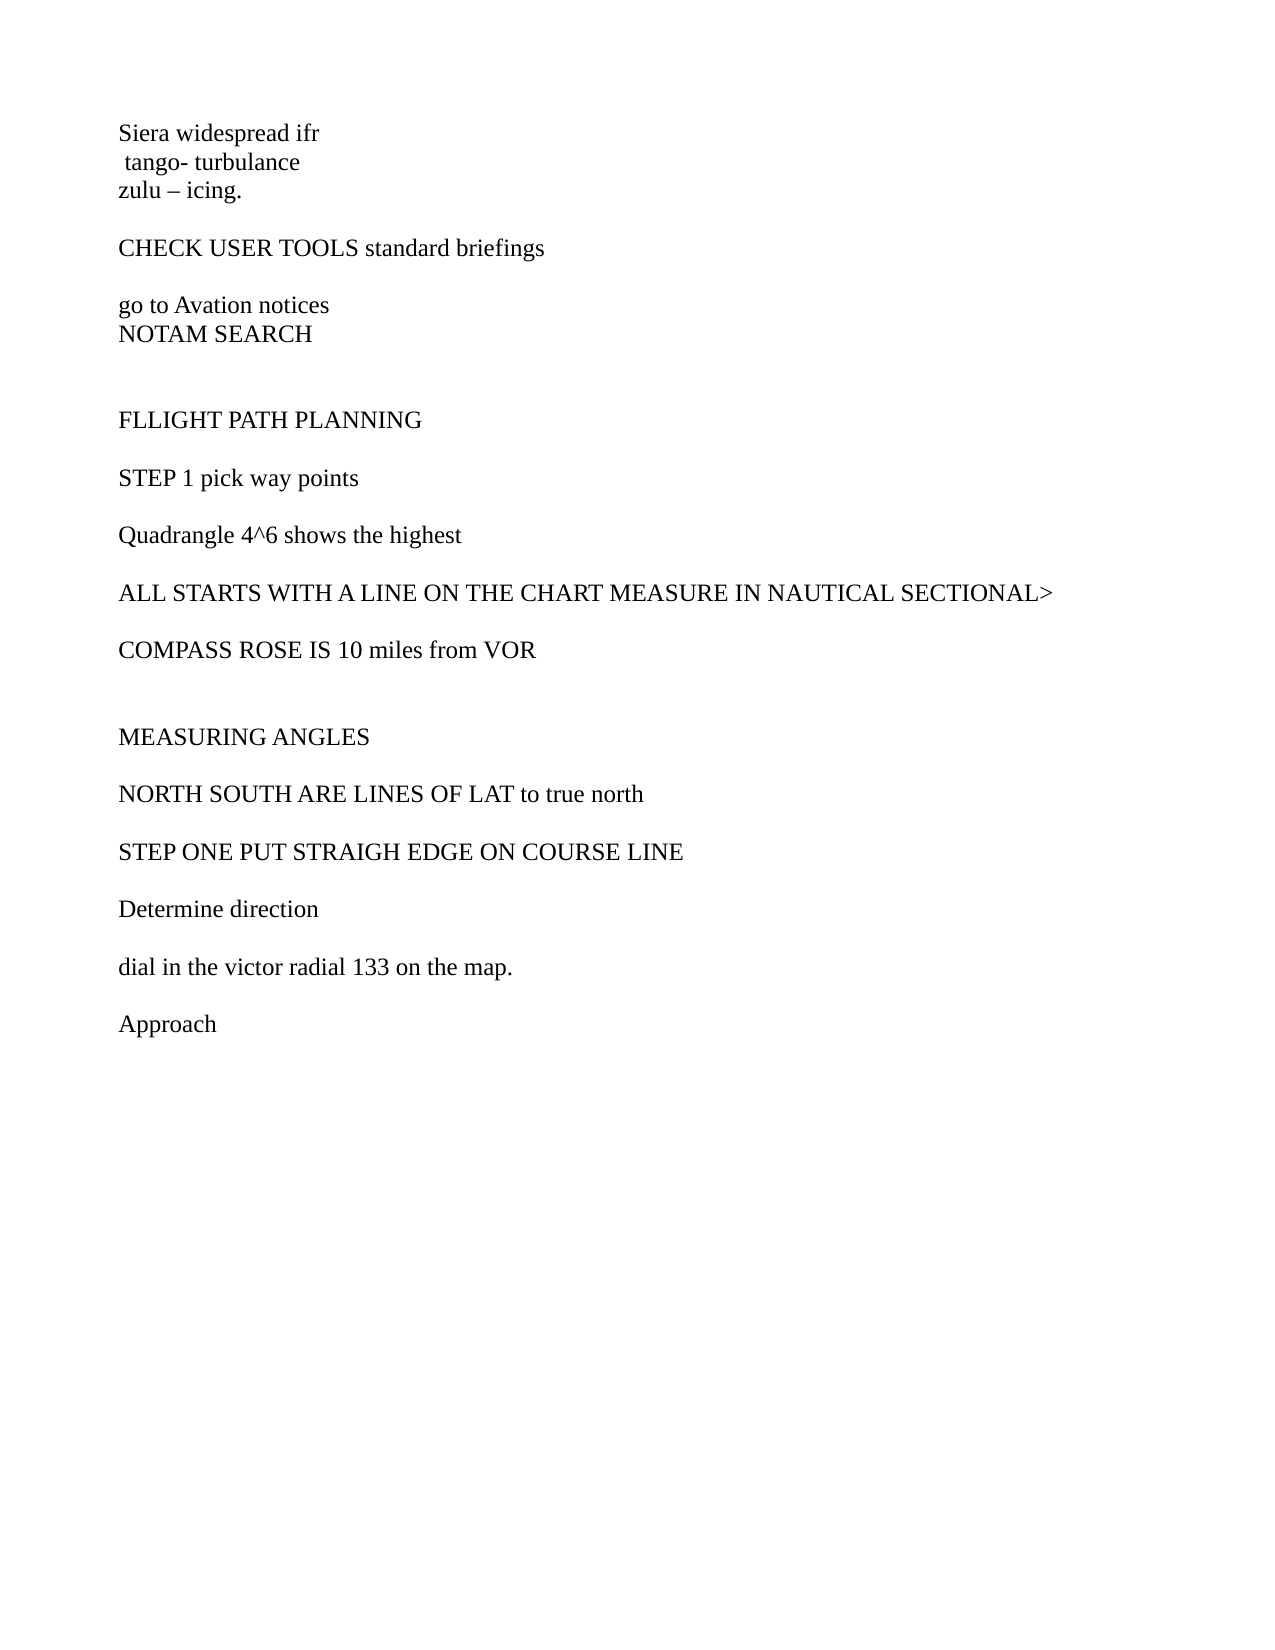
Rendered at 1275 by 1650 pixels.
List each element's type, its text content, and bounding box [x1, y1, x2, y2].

text zulu – icing. CHECK USER TOOLS standard briefings go to Avation notices [118, 176, 1157, 319]
text ALL STARTS WITH A LINE ON THE CHART MEASURE IN NAUTICAL SECTIONAL> COMPASS ROSE IS 10 miles from VOR [118, 578, 1157, 664]
text FLLIGHT PATH PLANNING STEP 1 pick way points Quadrangle 4^6 shows the highest [118, 406, 1157, 549]
text Determine direction [118, 894, 1157, 923]
text dial in the victor radial 133 on the map. Approach [118, 952, 1157, 1067]
text Siera widespread ifr tango- turbulance [118, 118, 1157, 176]
text NOTAM SEARCH [118, 319, 1157, 348]
text MEASURING ANGLES NORTH SOUTH ARE LINES OF LAT to true north STEP ONE PUT STRAIGH EDGE ON COURSE LINE [118, 664, 1157, 866]
